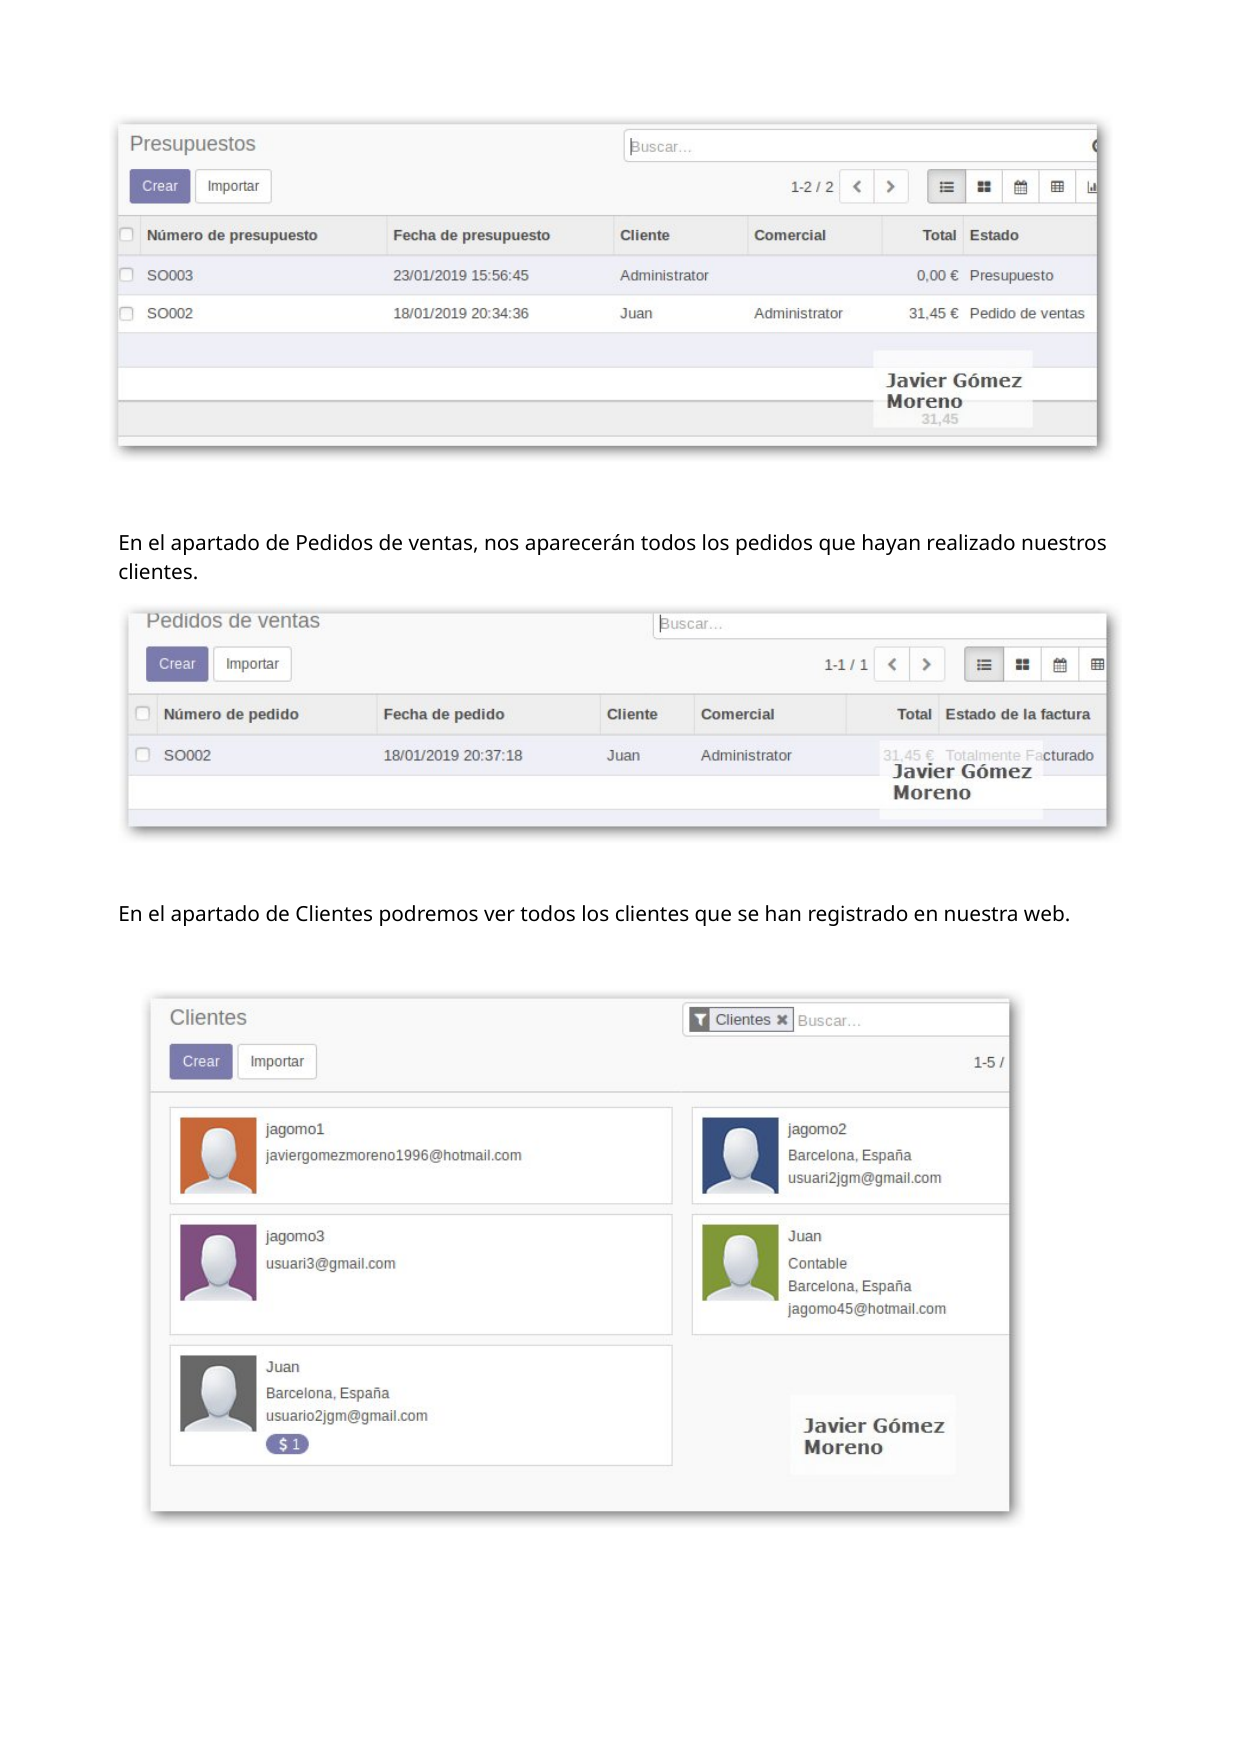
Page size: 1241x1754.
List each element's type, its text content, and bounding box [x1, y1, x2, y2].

text En el apartado de Pedidos de ventas, nos aparecerán todos los pedidos que hayan realizado nuestros clientes. [118, 528, 1122, 585]
picture [140, 988, 1026, 1528]
picture [108, 114, 1113, 462]
text En el apartado de Clientes podremos ver todos los clientes que se han registrado en nuestra web. [118, 899, 1122, 928]
picture [118, 603, 1123, 843]
